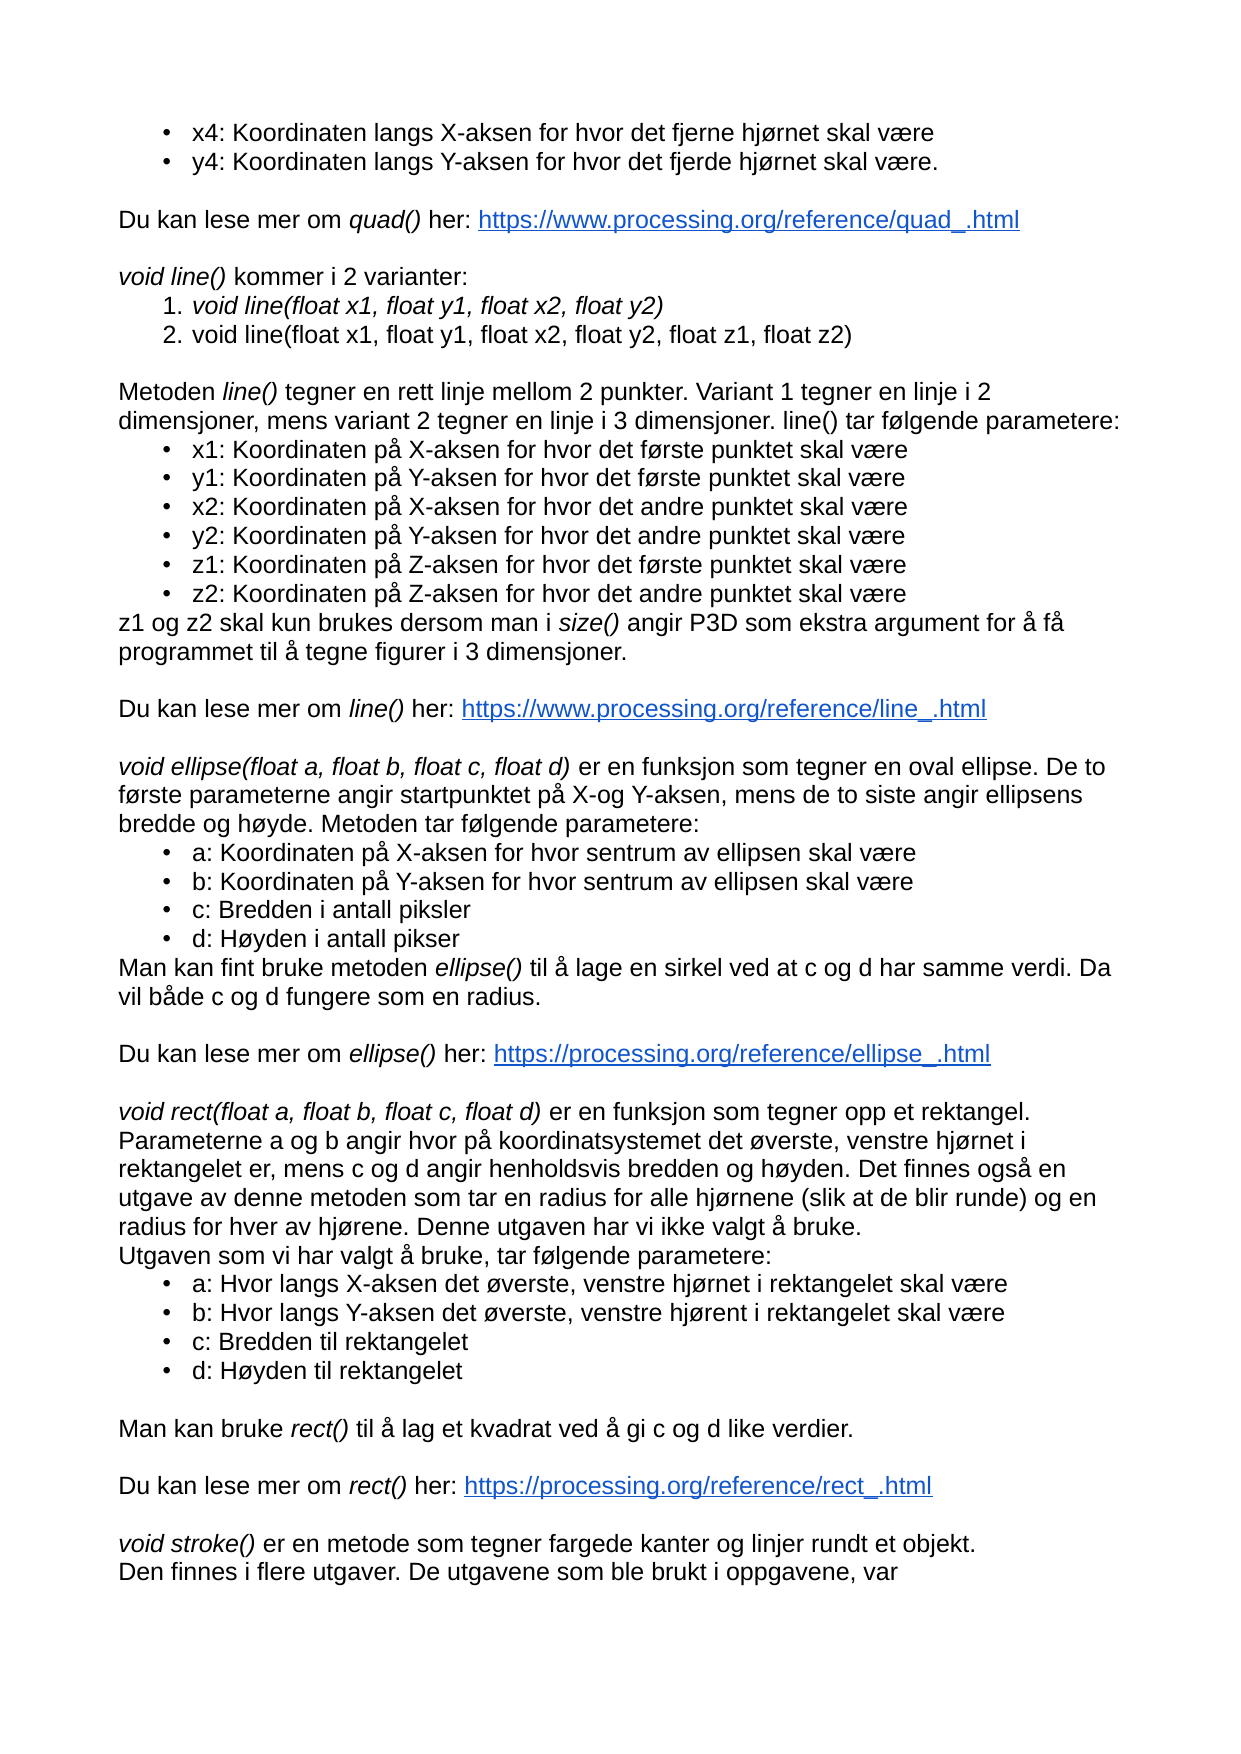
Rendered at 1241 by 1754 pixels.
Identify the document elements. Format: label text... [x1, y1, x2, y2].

text void stroke() er en metode som tegner fargede kanter og linjer rundt et objekt. [118, 1528, 1122, 1557]
list y1: Koordinaten på Y-aksen for hvor det første punktet skal være [162, 463, 1122, 492]
list x1: Koordinaten på X-aksen for hvor det første punktet skal være [162, 434, 1122, 463]
text Du kan lese mer om rect() her: https://processing.org/reference/rect_.html [118, 1471, 1122, 1500]
list void line(float x1, float y1, float x2, float y2) [162, 291, 1122, 319]
list c: Bredden til rektangelet [162, 1327, 1122, 1356]
list b: Koordinaten på Y-aksen for hvor sentrum av ellipsen skal være [162, 867, 1122, 895]
list b: Hvor langs Y-aksen det øverste, venstre hjørent i rektangelet skal være [162, 1298, 1122, 1327]
list void line(float x1, float y1, float x2, float y2, float z1, float z2) [162, 319, 1122, 348]
list x2: Koordinaten på X-aksen for hvor det andre punktet skal være [162, 492, 1122, 521]
text void line() kommer i 2 varianter: [118, 262, 1122, 291]
list a: Hvor langs X-aksen det øverste, venstre hjørnet i rektangelet skal være [162, 1269, 1122, 1298]
list z2: Koordinaten på Z-aksen for hvor det andre punktet skal være [162, 579, 1122, 608]
text void rect(float a, float b, float c, float d) er en funksjon som tegner opp et rektangel. Parameterne a og b angir hvor på koordinatsystemet det øverste, venstre hjørnet i rektangelet er, mens c og d angir henholdsvis bredden og høyden. Det finnes også en utgave av denne metoden som tar en radius for alle hjørnene (slik at de blir runde) og en radius for hver av hjørene. Denne utgaven har vi ikke valgt å bruke. [118, 1097, 1122, 1241]
text z1 og z2 skal kun brukes dersom man i size() angir P3D som ekstra argument for å få programmet til å tegne figurer i 3 dimensjoner. [118, 608, 1122, 665]
text Du kan lese mer om line() her: https://www.processing.org/reference/line_.html [118, 694, 1122, 723]
text void ellipse(float a, float b, float c, float d) er en funksjon som tegner en oval ellipse. De to første parameterne angir startpunktet på X-og Y-aksen, mens de to siste angir ellipsens bredde og høyde. Metoden tar følgende parametere: [118, 751, 1122, 838]
text Utgaven som vi har valgt å bruke, tar følgende parametere: [118, 1241, 1122, 1269]
list c: Bredden i antall piksler [162, 895, 1122, 924]
list d: Høyden i antall pikser [162, 924, 1122, 953]
text Den finnes i flere utgaver. De utgavene som ble brukt i oppgavene, var [118, 1557, 1122, 1586]
list y4: Koordinaten langs Y-aksen for hvor det fjerde hjørnet skal være. [162, 147, 1122, 176]
text Man kan bruke rect() til å lag et kvadrat ved å gi c og d like verdier. [118, 1413, 1122, 1442]
text Du kan lese mer om quad() her: https://www.processing.org/reference/quad_.html [118, 204, 1122, 233]
text Du kan lese mer om ellipse() her: https://processing.org/reference/ellipse_.html [118, 1039, 1122, 1068]
list y2: Koordinaten på Y-aksen for hvor det andre punktet skal være [162, 521, 1122, 550]
list a: Koordinaten på X-aksen for hvor sentrum av ellipsen skal være [162, 838, 1122, 867]
list d: Høyden til rektangelet [162, 1356, 1122, 1385]
text Metoden line() tegner en rett linje mellom 2 punkter. Variant 1 tegner en linje i 2 dimensjoner, mens variant 2 tegner en linje i 3 dimensjoner. line() tar følgende parametere: [118, 377, 1122, 434]
text Man kan fint bruke metoden ellipse() til å lage en sirkel ved at c og d har samme verdi. Da vil både c og d fungere som en radius. [118, 953, 1122, 1011]
list x4: Koordinaten langs X-aksen for hvor det fjerne hjørnet skal være [162, 118, 1122, 147]
list z1: Koordinaten på Z-aksen for hvor det første punktet skal være [162, 550, 1122, 579]
